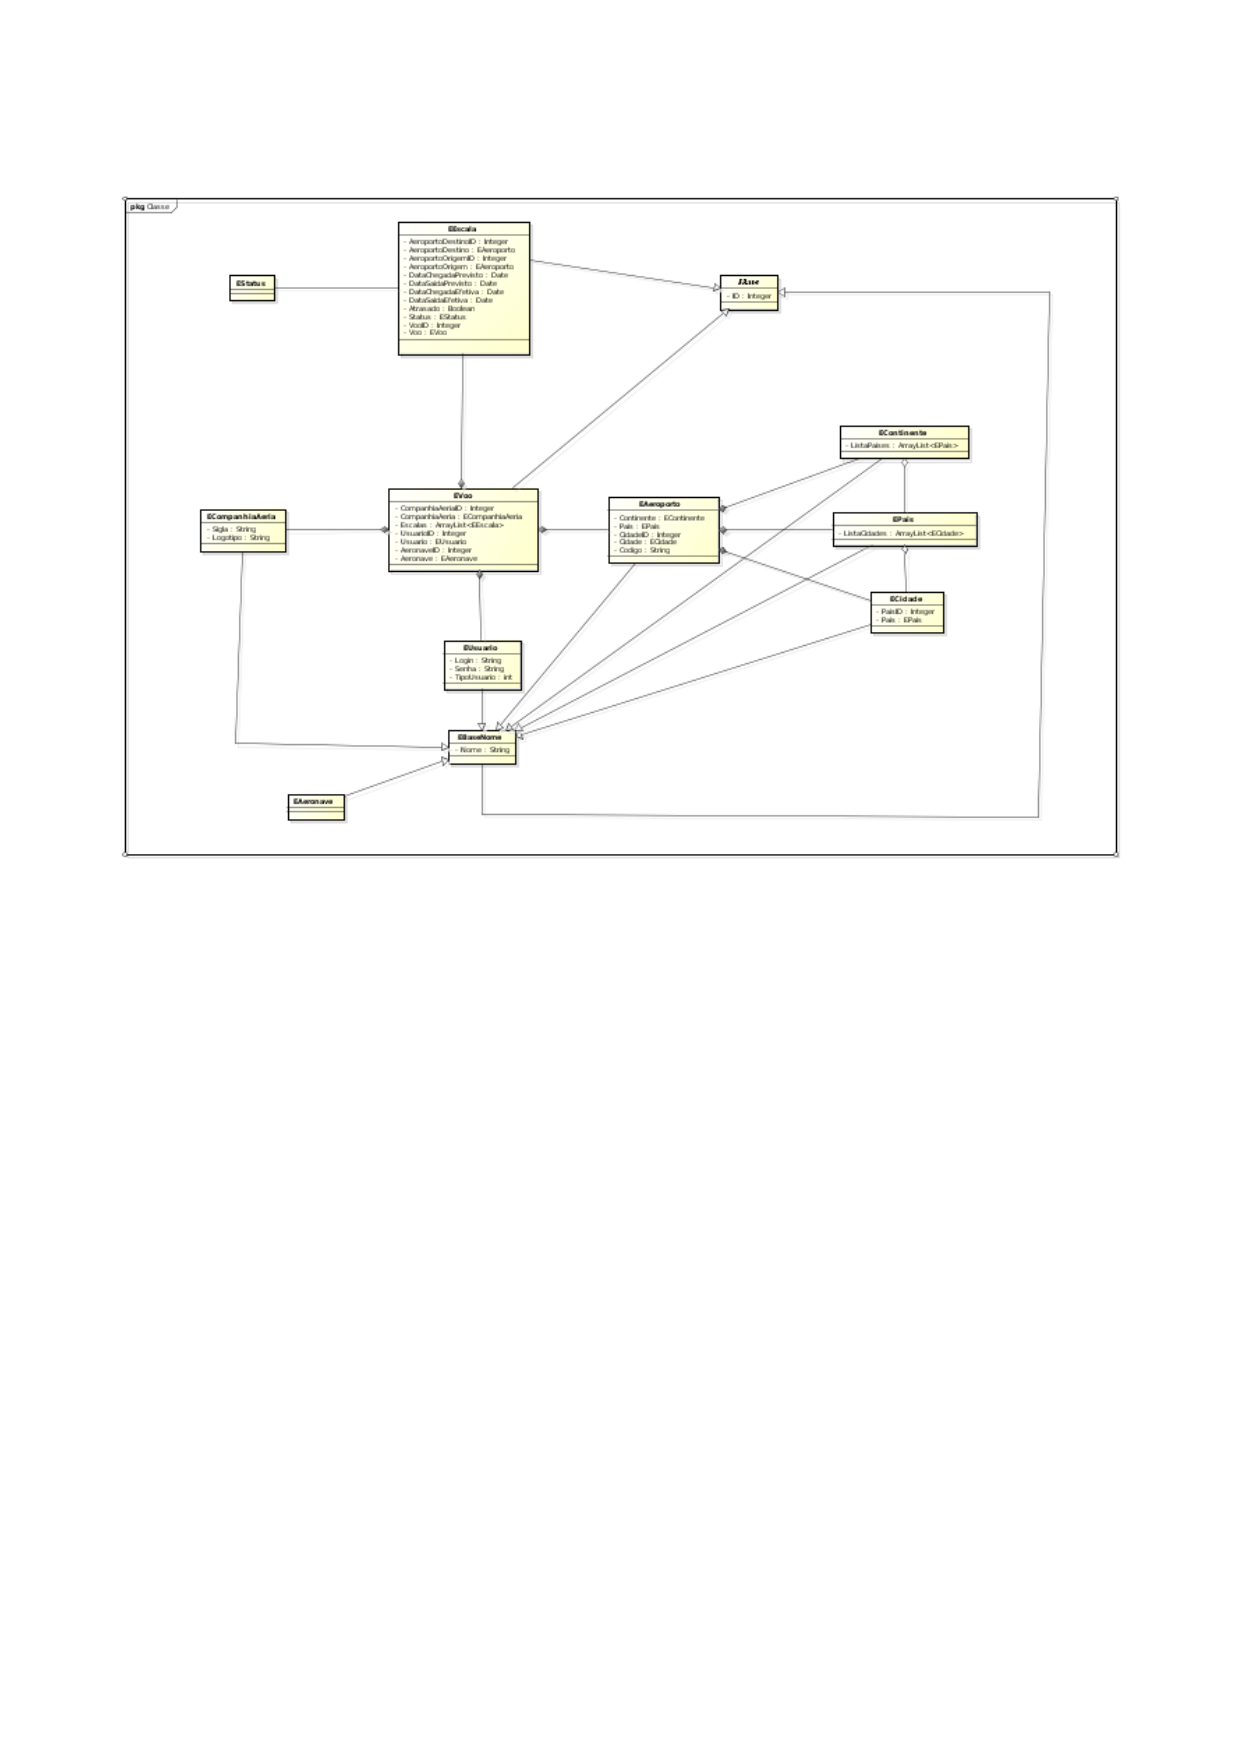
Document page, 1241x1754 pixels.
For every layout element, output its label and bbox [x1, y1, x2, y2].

picture [118, 195, 1123, 860]
